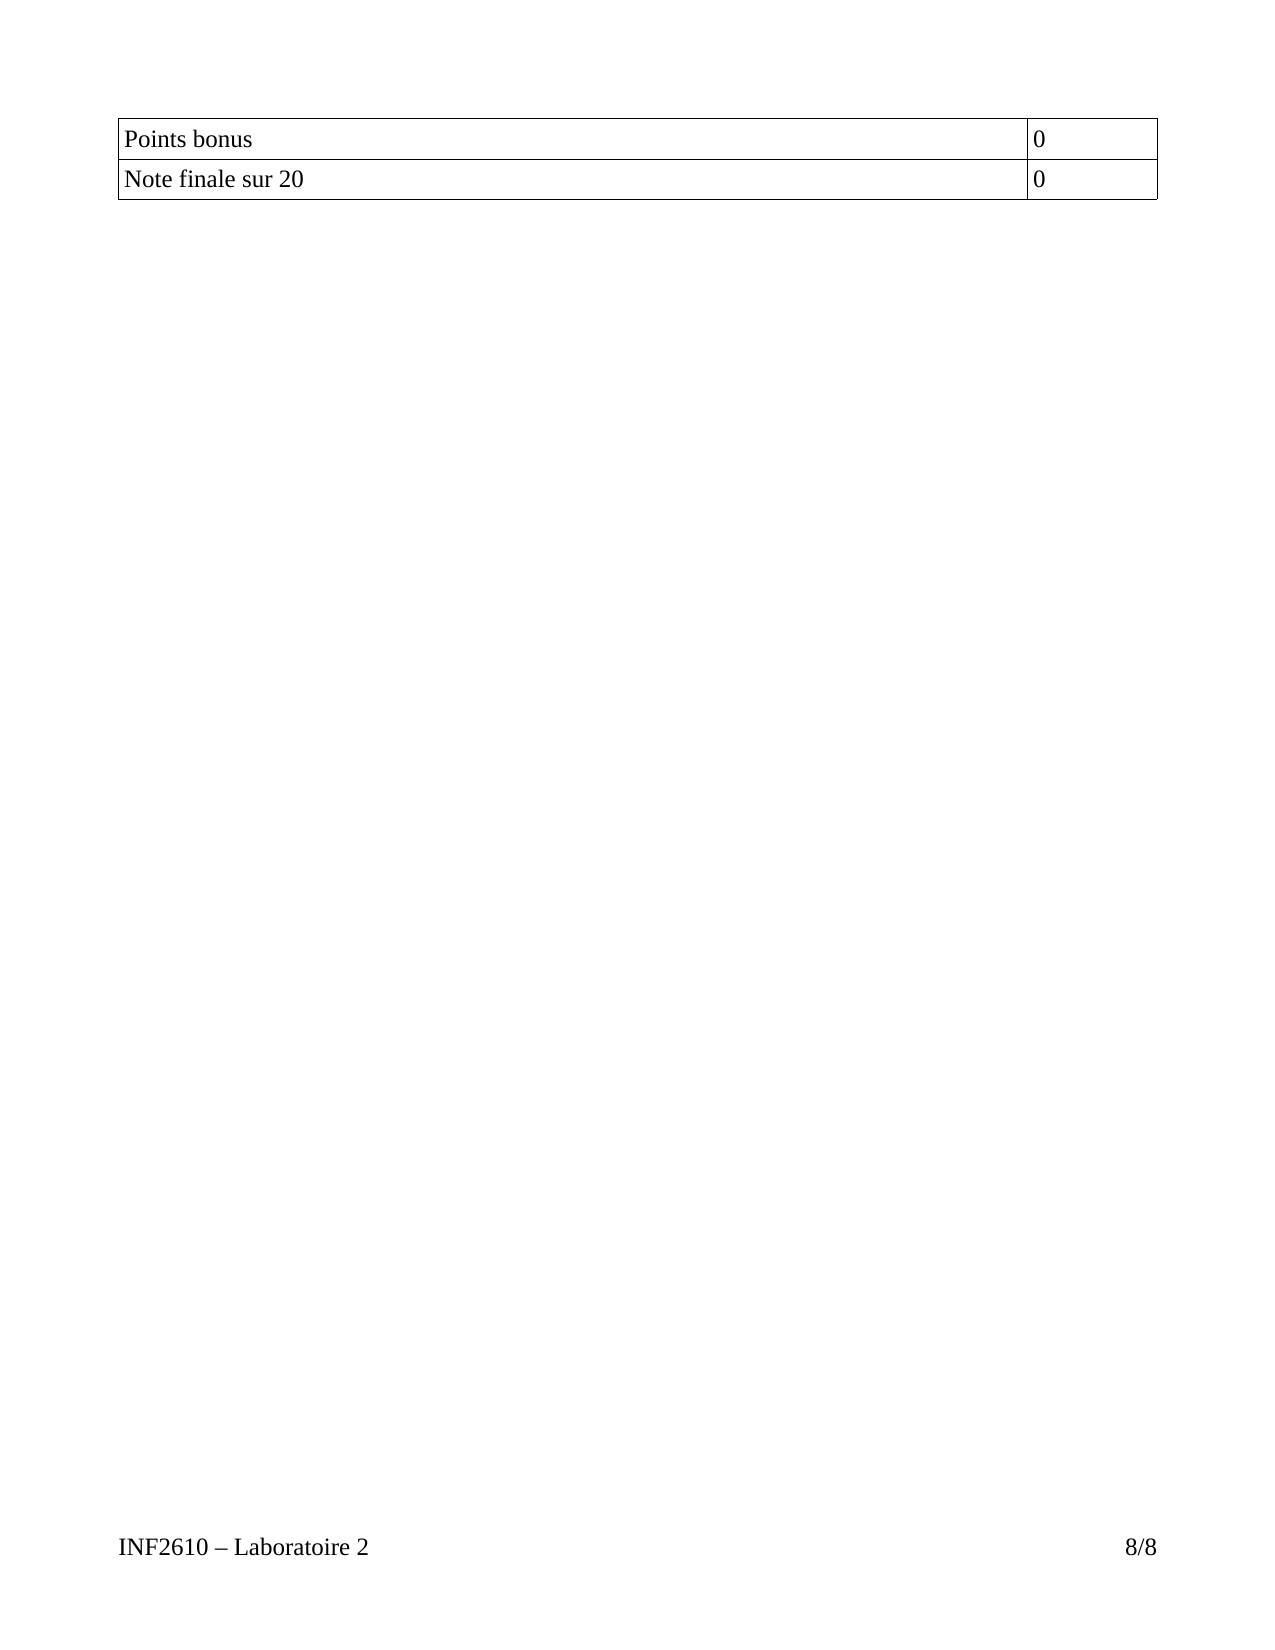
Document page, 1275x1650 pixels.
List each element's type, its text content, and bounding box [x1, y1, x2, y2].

table_cell Points bonus [119, 119, 1027, 158]
table_cell Note finale sur 20 [119, 160, 1027, 199]
table_cell 0 [1028, 160, 1157, 199]
table_cell 0 [1028, 119, 1157, 158]
